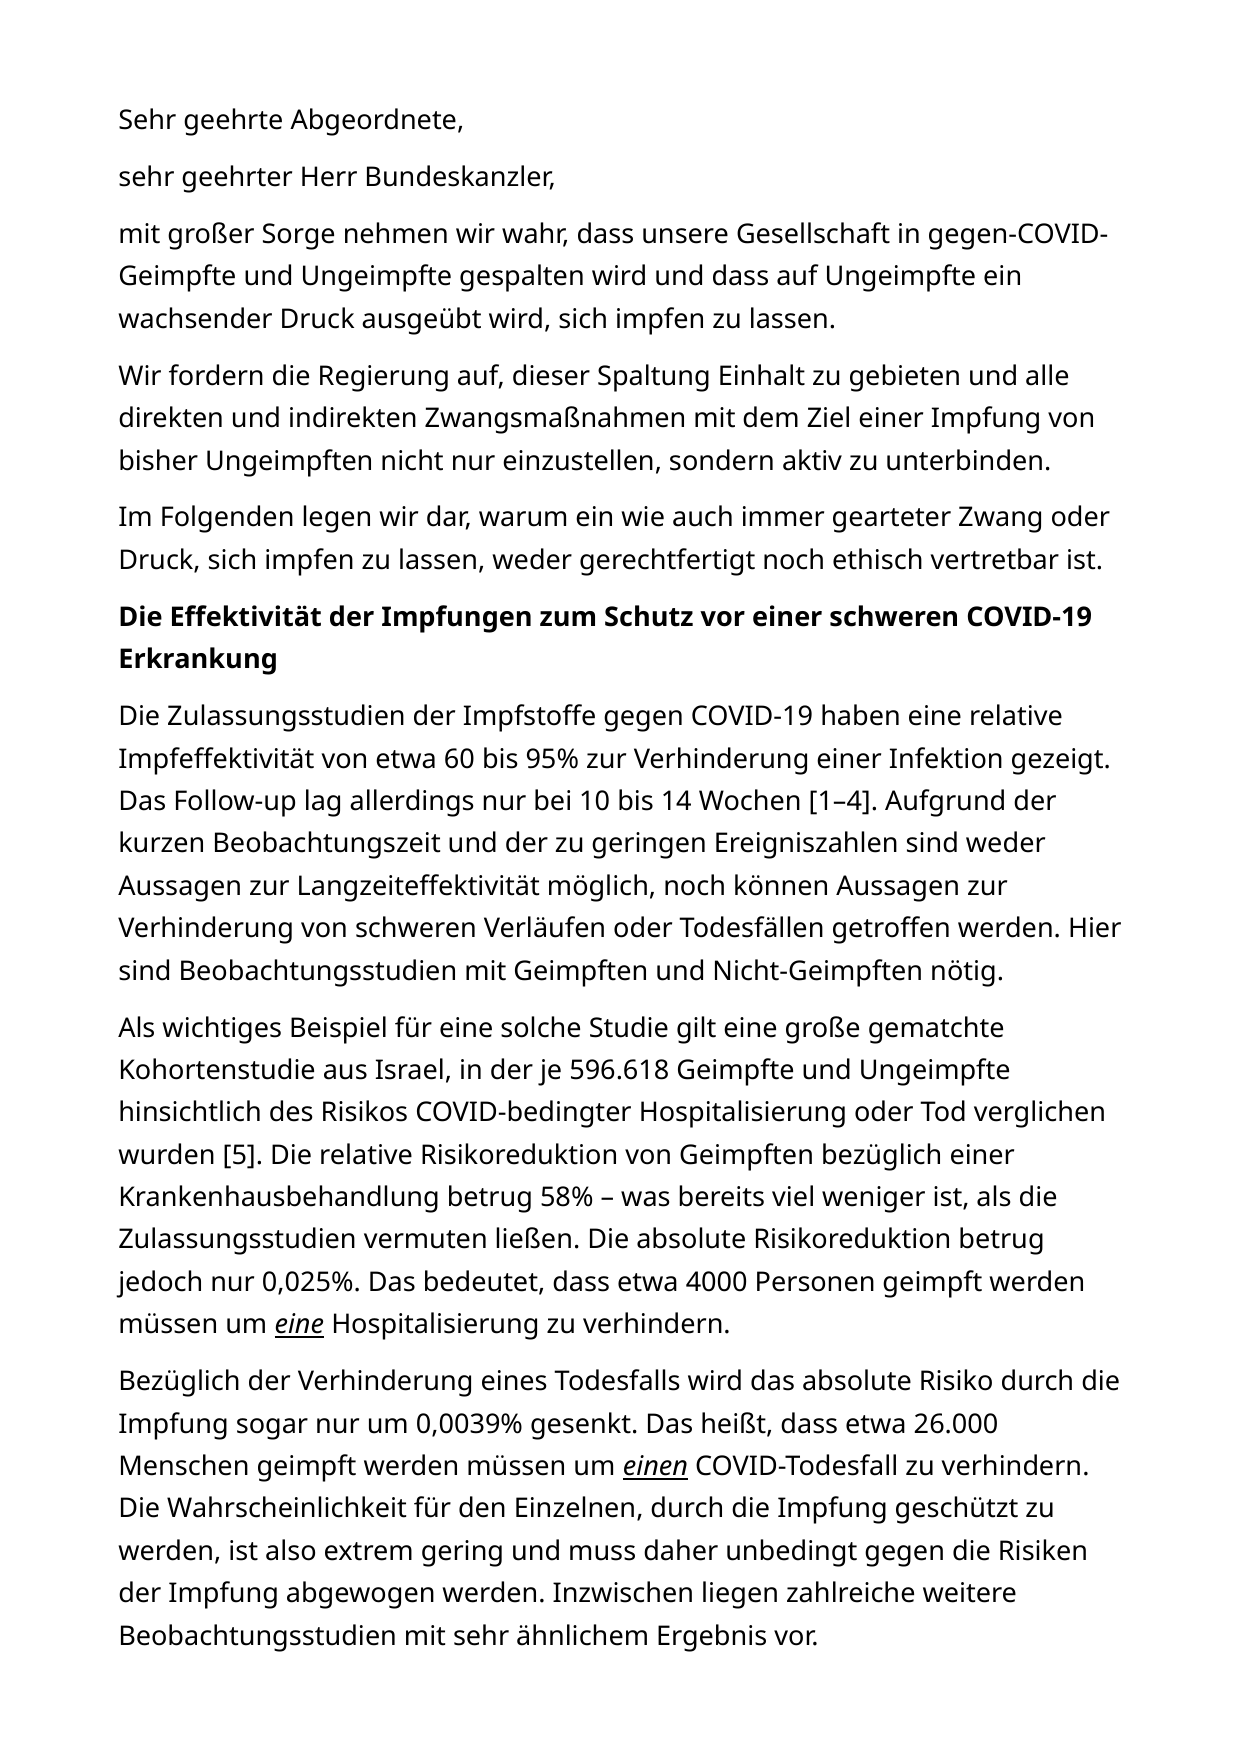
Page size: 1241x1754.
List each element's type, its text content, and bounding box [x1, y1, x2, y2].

text Bezüglich der Verhinderung eines Todesfalls wird das absolute Risiko durch die Impfung sogar nur um 0,0039% gesenkt. Das heißt, dass etwa 26.000 Menschen geimpft werden müssen um einen COVID-Todesfall zu verhindern. Die Wahrscheinlichkeit für den Einzelnen, durch die Impfung geschützt zu werden, ist also extrem gering und muss daher unbedingt gegen die Risiken der Impfung abgewogen werden. Inzwischen liegen zahlreiche weitere Beobachtungsstudien mit sehr ähnlichem Ergebnis vor. [118, 1362, 1122, 1653]
text Wir fordern die Regierung auf, dieser Spaltung Einhalt zu gebieten und alle direkten und indirekten Zwangsmaßnahmen mit dem Ziel einer Impfung von bisher Ungeimpften nicht nur einzustellen, sondern aktiv zu unterbinden. [118, 356, 1122, 478]
text Die Effektivität der Impfungen zum Schutz vor einer schweren COVID-19 Erkrankung [118, 597, 1122, 677]
text sehr geehrter Herr Bundeskanzler, [118, 157, 1122, 194]
text mit großer Sorge nehmen wir wahr, dass unsere Gesellschaft in gegen-COVID- Geimpfte und Ungeimpfte gespalten wird und dass auf Ungeimpfte ein wachsender Druck ausgeübt wird, sich impfen zu lassen. [118, 214, 1122, 336]
text Sehr geehrte Abgeordnete, [118, 100, 1122, 137]
text Die Zulassungsstudien der Impfstoffe gegen COVID-19 haben eine relative Impfeffektivität von etwa 60 bis 95% zur Verhinderung einer Infektion gezeigt. Das Follow-up lag allerdings nur bei 10 bis 14 Wochen [1–4]. Aufgrund der kurzen Beobachtungszeit und der zu geringen Ereigniszahlen sind weder Aussagen zur Langzeiteffektivität möglich, noch können Aussagen zur Verhinderung von schweren Verläufen oder Todesfällen getroffen werden. Hier sind Beobachtungsstudien mit Geimpften und Nicht-Geimpften nötig. [118, 697, 1122, 988]
text Als wichtiges Beispiel für eine solche Studie gilt eine große gematchte Kohortenstudie aus Israel, in der je 596.618 Geimpfte und Ungeimpfte hinsichtlich des Risikos COVID-bedingter Hospitalisierung oder Tod verglichen wurden [5]. Die relative Risikoreduktion von Geimpften bezüglich einer Krankenhausbehandlung betrug 58% – was bereits viel weniger ist, als die Zulassungsstudien vermuten ließen. Die absolute Risikoreduktion betrug jedoch nur 0,025%. Das bedeutet, dass etwa 4000 Personen geimpft werden müssen um eine Hospitalisierung zu verhindern. [118, 1008, 1122, 1342]
text Im Folgenden legen wir dar, warum ein wie auch immer gearteter Zwang oder Druck, sich impfen zu lassen, weder gerechtfertigt noch ethisch vertretbar ist. [118, 498, 1122, 577]
